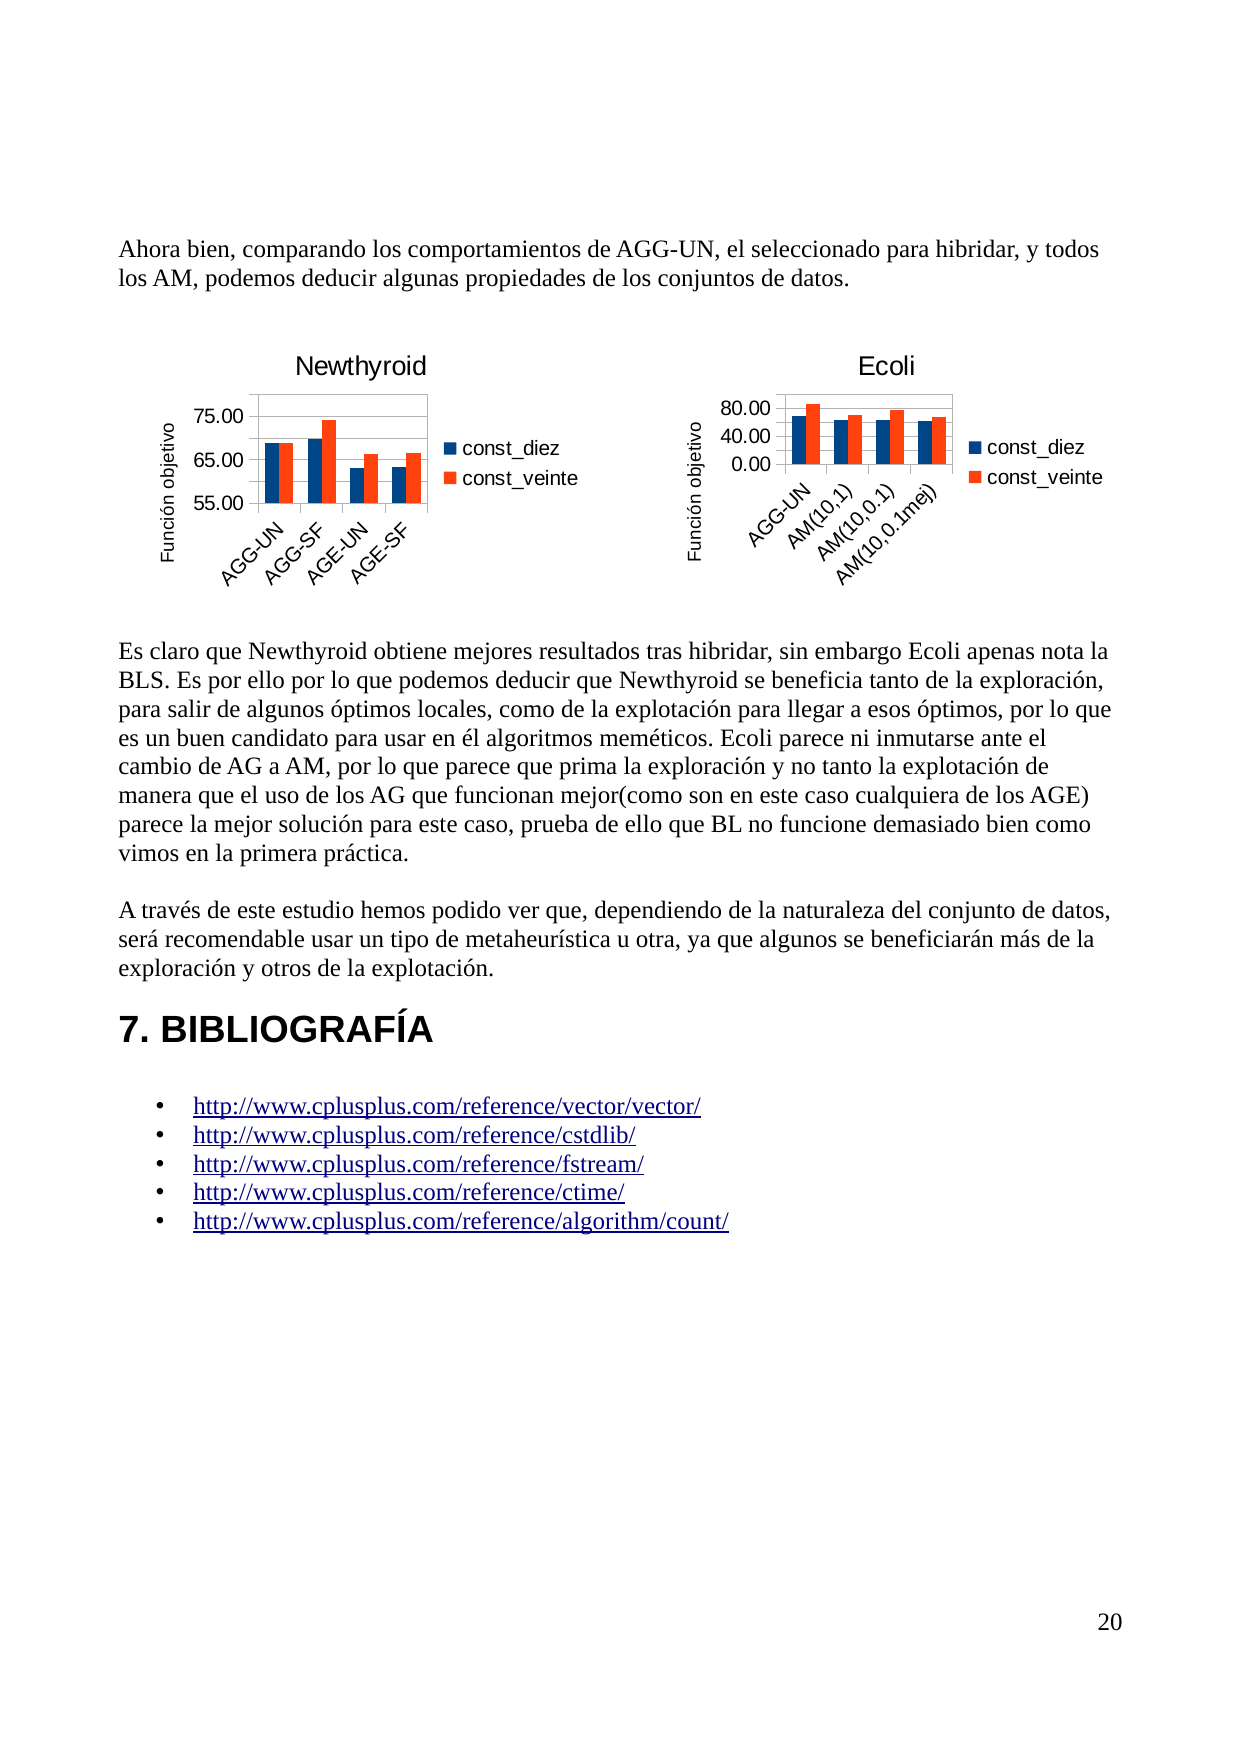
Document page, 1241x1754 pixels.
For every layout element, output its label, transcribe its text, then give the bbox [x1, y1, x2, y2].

list http://www.cplusplus.com/reference/vector/vector/ [156, 1091, 1122, 1120]
text Ahora bien, comparando los comportamientos de AGG-UN, el seleccionado para hibridar, y todos los AM, podemos deducir algunas propiedades de los conjuntos de datos. [118, 234, 1122, 291]
list http://www.cplusplus.com/reference/algorithm/count/ [156, 1206, 1122, 1235]
text A través de este estudio hemos podido ver que, dependiendo de la naturaleza del conjunto de datos, será recomendable usar un tipo de metaheurística u otra, ya que algunos se beneficiarán más de la exploración y otros de la explotación. [118, 895, 1122, 981]
list http://www.cplusplus.com/reference/cstdlib/ [156, 1120, 1122, 1149]
text Es claro que Newthyroid obtiene mejores resultados tras hibridar, sin embargo Ecoli apenas nota la BLS. Es por ello por lo que podemos deducir que Newthyroid se beneficia tanto de la exploración, para salir de algunos óptimos locales, como de la explotación para llegar a esos óptimos, por lo que es un buen candidato para usar en él algoritmos meméticos. Ecoli parece ni inmutarse ante el cambio de AG a AM, por lo que parece que prima la exploración y no tanto la explotación de manera que el uso de los AG que funcionan mejor(como son en este caso cualquiera de los AGE) parece la mejor solución para este caso, prueba de ello que BL no funcione demasiado bien como vimos en la primera práctica. [118, 636, 1122, 866]
list http://www.cplusplus.com/reference/ctime/ [156, 1177, 1122, 1206]
subtitle 7. BIBLIOGRAFÍA [118, 1006, 1122, 1050]
list http://www.cplusplus.com/reference/fstream/ [156, 1149, 1122, 1177]
